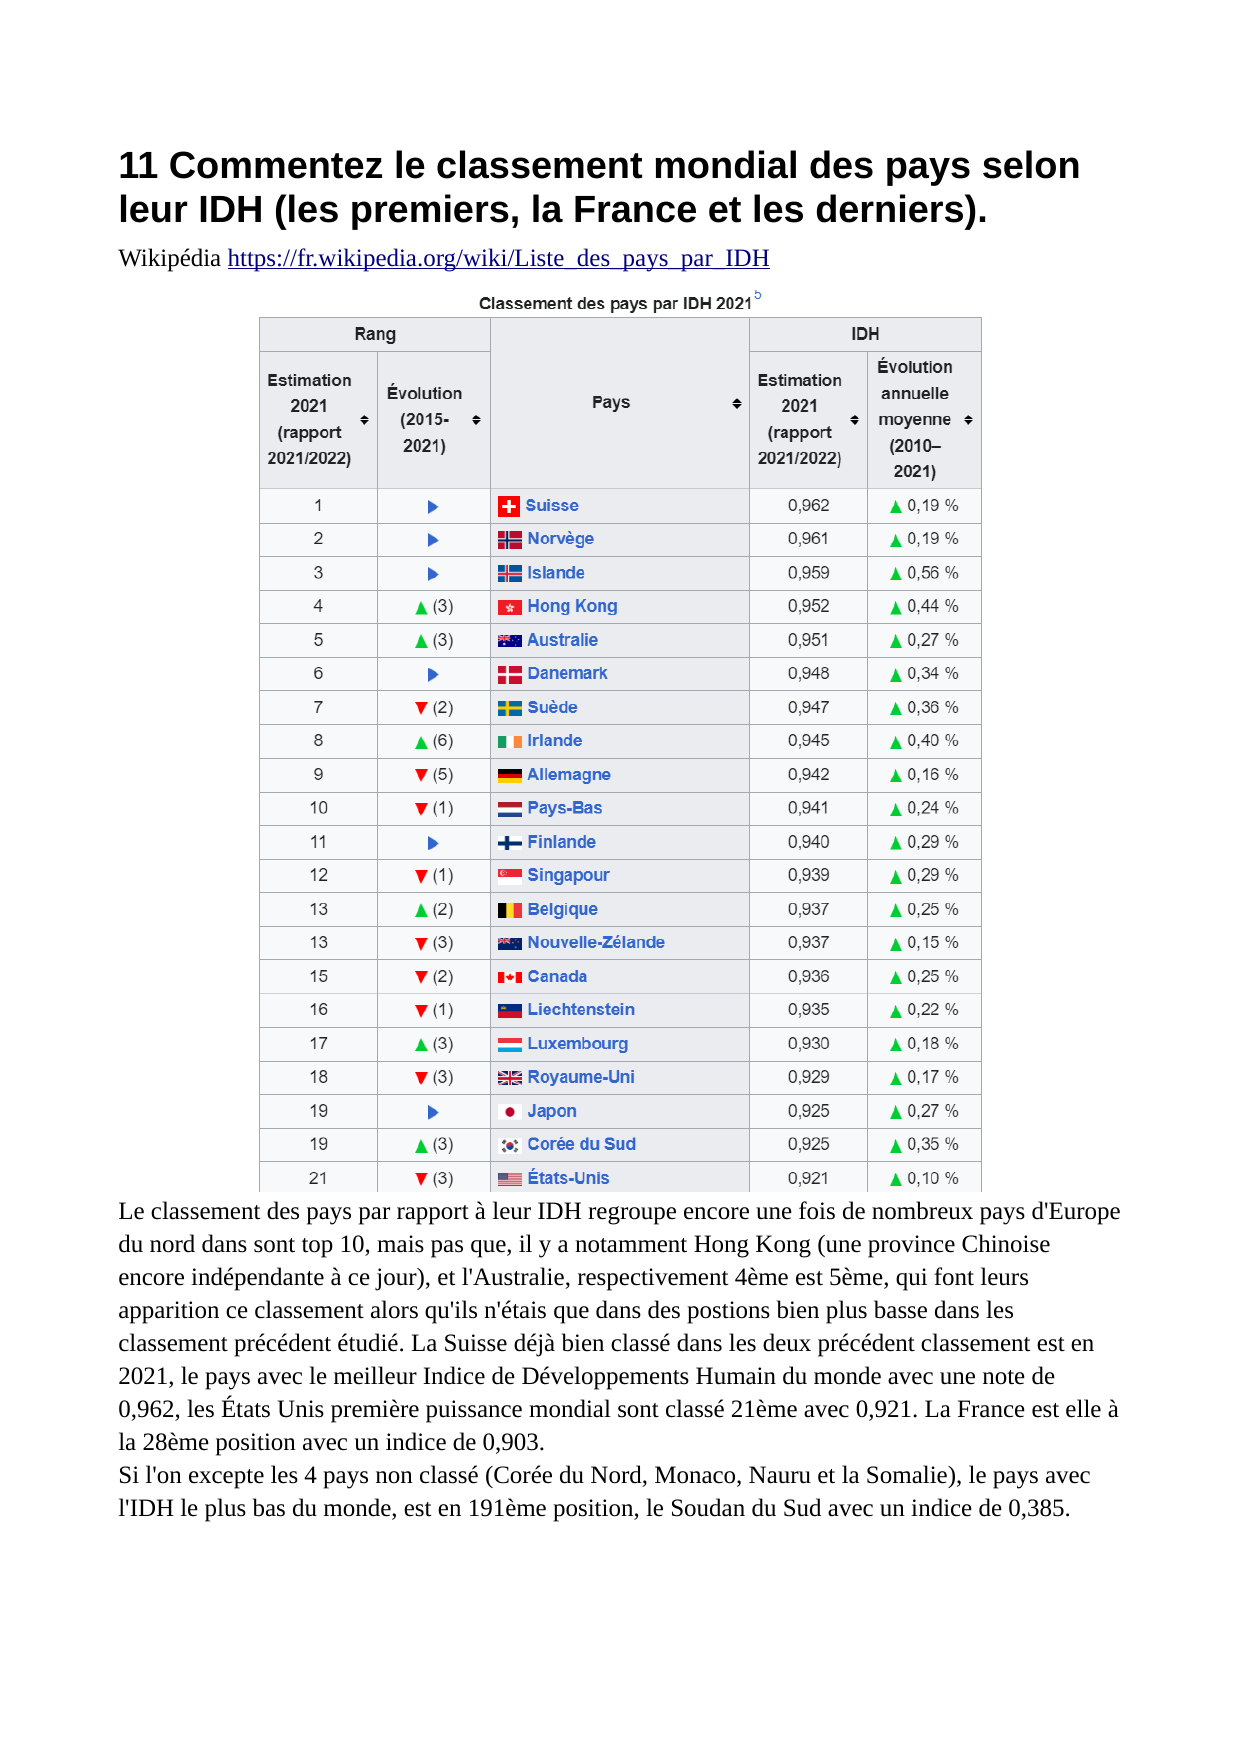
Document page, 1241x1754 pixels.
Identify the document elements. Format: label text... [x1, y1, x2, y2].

text Wikipédia https://fr.wikipedia.org/wiki/Liste_des_pays_par_IDH [118, 243, 1122, 272]
picture [254, 290, 986, 1192]
subtitle 11 Commentez le classement mondial des pays selon leur IDH (les premiers, la France et les derniers). [118, 143, 1122, 230]
text Le classement des pays par rapport à leur IDH regroupe encore une fois de nombreux pays d'Europe du nord dans sont top 10, mais pas que, il y a notamment Hong Kong (une province Chinoise encore indépendante à ce jour), et l'Australie, respectivement 4ème est 5ème, qui font leurs apparition ce classement alors qu'ils n'étais que dans des postions bien plus basse dans les classement précédent étudié. La Suisse déjà bien classé dans les deux précédent classement est en 2021, le pays avec le meilleur Indice de Développements Humain du monde avec une note de 0,962, les États Unis première puissance mondial sont classé 21ème avec 0,921. La France est elle à la 28ème position avec un indice de 0,903. Si l'on excepte les 4 pays non classé (Corée du Nord, Monaco, Nauru et la Somalie), le pays avec l'IDH le plus bas du monde, est en 191ème position, le Soudan du Sud avec un indice de 0,385. [118, 291, 1122, 1522]
